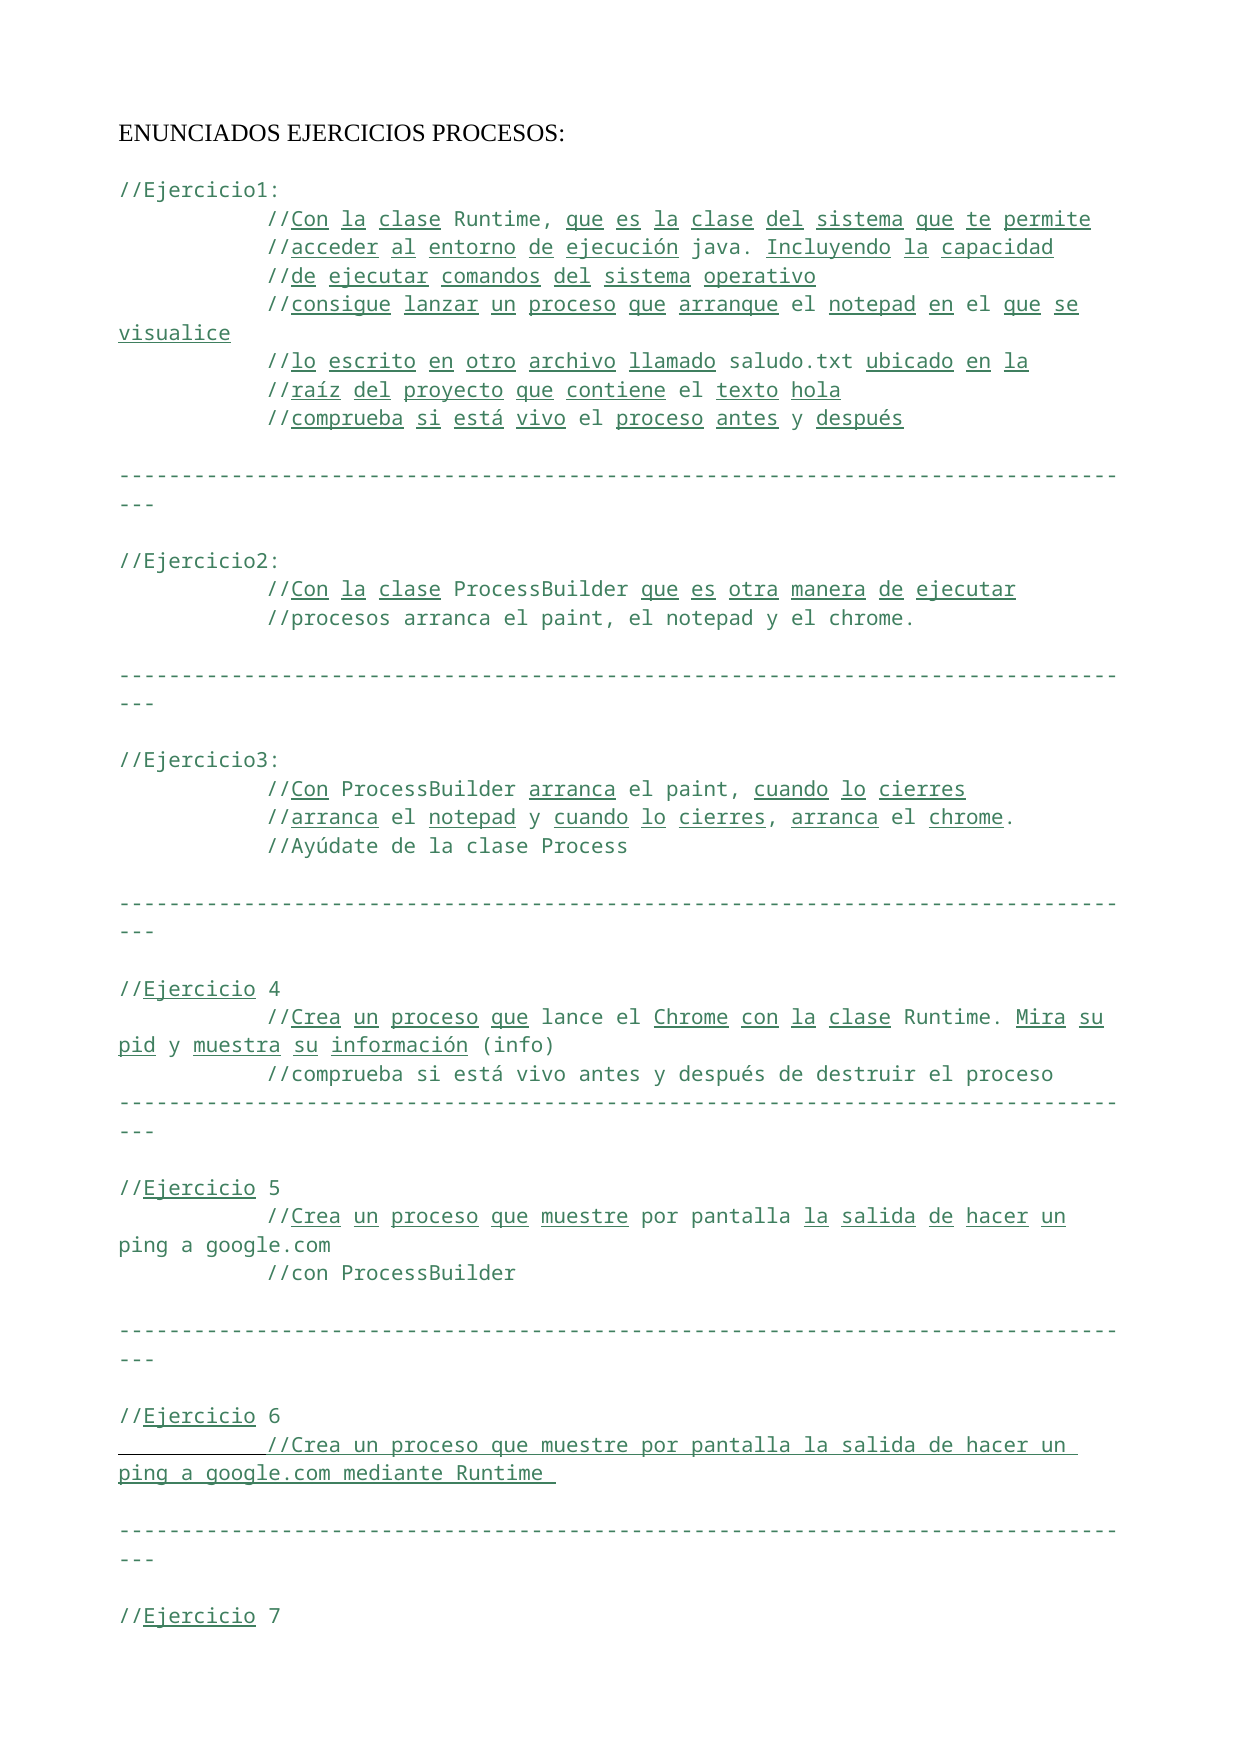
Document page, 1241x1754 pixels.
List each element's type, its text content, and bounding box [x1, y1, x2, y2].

text //Ejercicio 6 [118, 1401, 1122, 1430]
text //Ejercicio 4 [118, 974, 1122, 1002]
text //Crea un proceso que muestre por pantalla la salida de hacer un ping a google.com [118, 1202, 1122, 1258]
text //Con la clase ProcessBuilder que es otra manera de ejecutar [118, 574, 1122, 603]
text //Crea un proceso que muestre por pantalla la salida de hacer un ping a google.com mediante Runtime [118, 1430, 1122, 1487]
text //comprueba si está vivo antes y después de destruir el proceso [118, 1059, 1122, 1087]
text //procesos arranca el paint, el notepad y el chrome. [118, 603, 1122, 631]
text //con ProcessBuilder [118, 1258, 1122, 1287]
text //de ejecutar comandos del sistema operativo [118, 261, 1122, 289]
text ----------------------------------------------------------------------------------- [118, 888, 1122, 945]
text //Con la clase Runtime, que es la clase del sistema que te permite [118, 204, 1122, 232]
text ENUNCIADOS EJERCICIOS PROCESOS: [118, 118, 1122, 147]
text //lo escrito en otro archivo llamado saludo.txt ubicado en la [118, 346, 1122, 375]
text ----------------------------------------------------------------------------------- [118, 1316, 1122, 1372]
text ----------------------------------------------------------------------------------- [118, 1087, 1122, 1144]
text //raíz del proyecto que contiene el texto hola [118, 375, 1122, 403]
text ----------------------------------------------------------------------------------- [118, 460, 1122, 517]
text ----------------------------------------------------------------------------------- [118, 1515, 1122, 1572]
text //arranca el notepad y cuando lo cierres, arranca el chrome. [118, 802, 1122, 831]
text //Ejercicio1: [118, 176, 1122, 204]
text //Crea un proceso que lance el Chrome con la clase Runtime. Mira su pid y muestra su información (info) [118, 1002, 1122, 1059]
text //Ejercicio2: [118, 546, 1122, 574]
text //consigue lanzar un proceso que arranque el notepad en el que se visualice [118, 289, 1122, 346]
text //acceder al entorno de ejecución java. Incluyendo la capacidad [118, 232, 1122, 261]
text ----------------------------------------------------------------------------------- [118, 660, 1122, 717]
text //Ejercicio 7 [118, 1601, 1122, 1629]
text //comprueba si está vivo el proceso antes y después [118, 403, 1122, 432]
text //Ejercicio3: [118, 746, 1122, 774]
text //Ejercicio 5 [118, 1173, 1122, 1202]
text //Con ProcessBuilder arranca el paint, cuando lo cierres [118, 774, 1122, 802]
text //Ayúdate de la clase Process [118, 831, 1122, 859]
